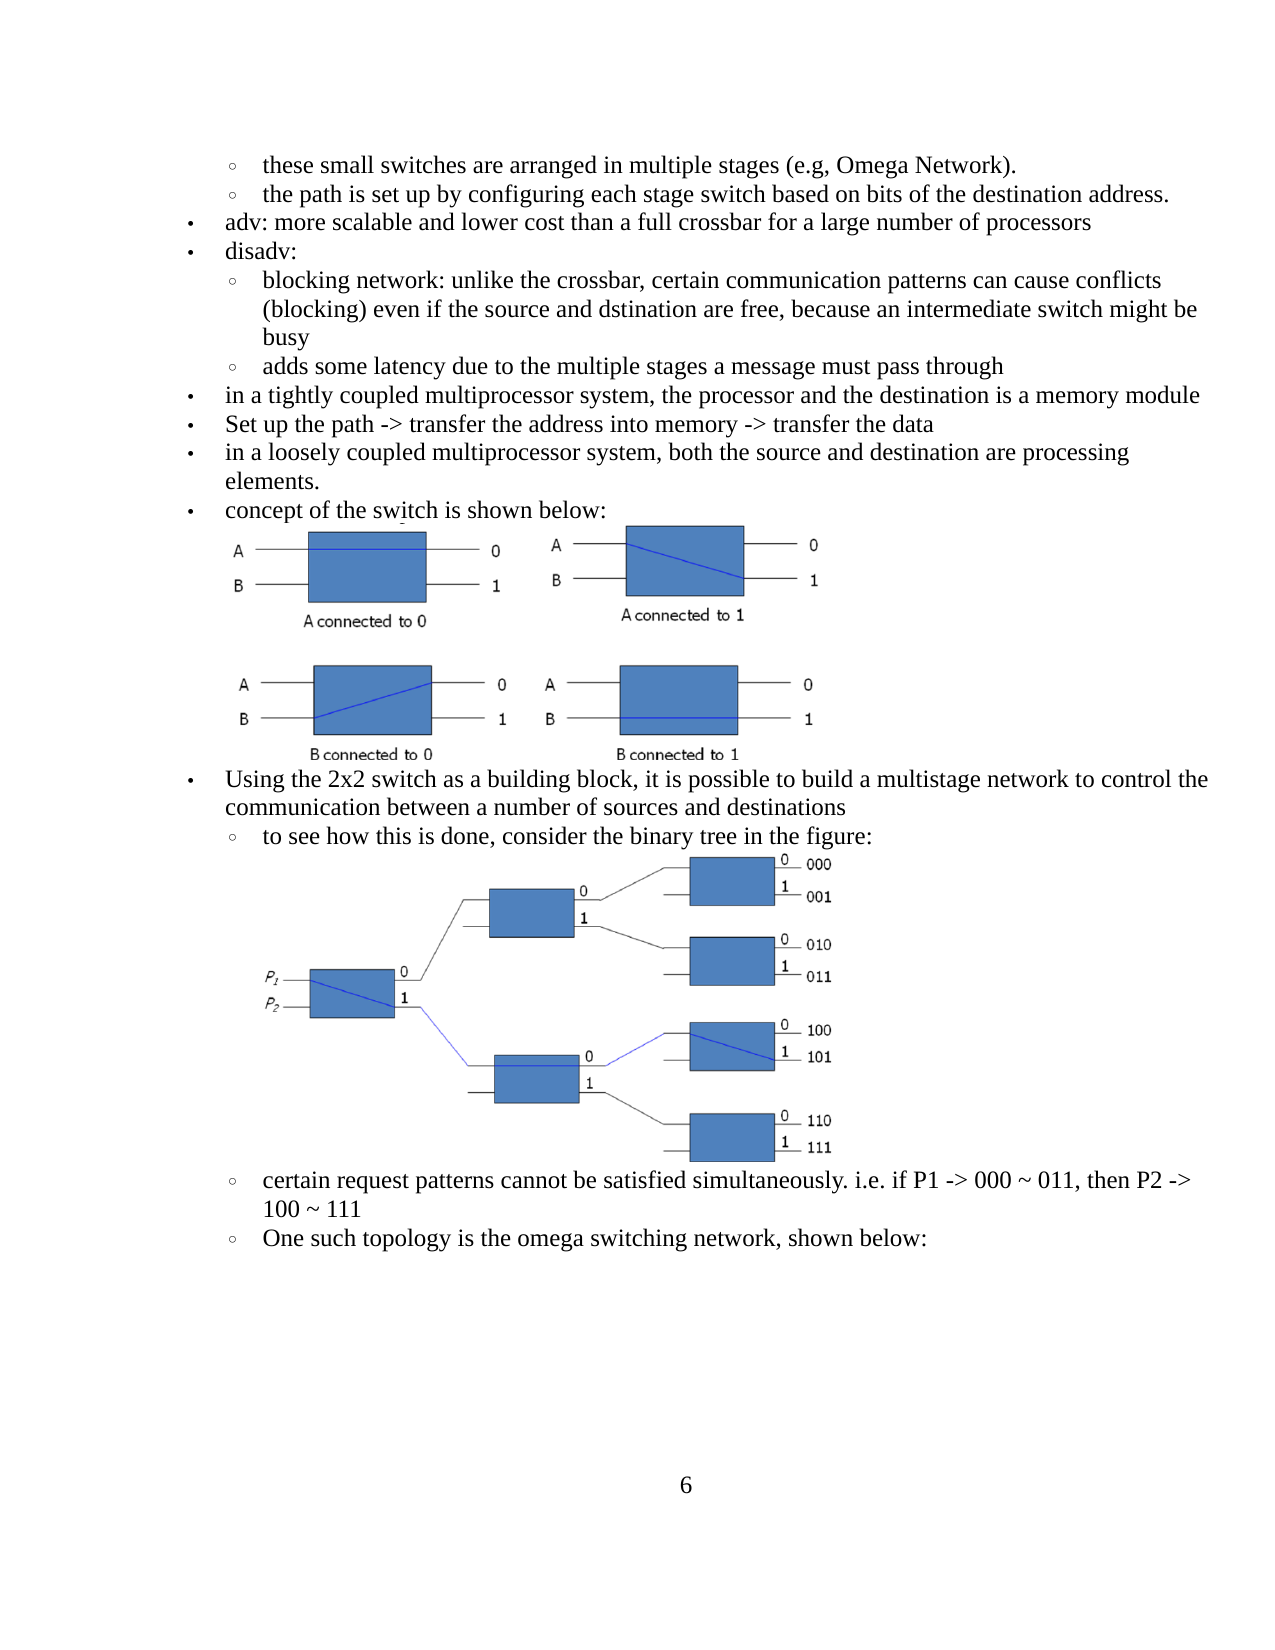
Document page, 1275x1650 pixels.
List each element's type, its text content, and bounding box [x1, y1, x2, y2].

list adds some latency due to the multiple stages a message must pass through [225, 351, 1228, 380]
list Set up the path -> transfer the address into memory -> transfer the data [187, 409, 1228, 437]
list Using the 2x2 switch as a building block, it is possible to build a multistage network to control the communication between a number of sources and destinations [187, 764, 1228, 821]
list the path is set up by configuring each stage switch based on bits of the destination address. [225, 179, 1228, 207]
list disadv: [187, 236, 1228, 265]
picture [262, 850, 843, 1166]
list blocking network: unlike the crossbar, certain communication patterns can cause conflicts (blocking) even if the source and dstination are free, because an intermediate switch might be busy [225, 265, 1228, 351]
list to see how this is done, consider the binary tree in the figure: [225, 821, 1228, 850]
list in a tightly coupled multiprocessor system, the processor and the destination is a memory module [187, 380, 1228, 409]
list in a loosely coupled multiprocessor system, both the source and destination are processing elements. [187, 437, 1228, 495]
list certain request patterns cannot be satisfied simultaneously. i.e. if P1 -> 000 ~ 011, then P2 -> 100 ~ 111 [225, 1165, 1228, 1223]
list adv: more scalable and lower cost than a full crossbar for a large number of processors [187, 207, 1228, 236]
list One such topology is the omega switching network, shown below: [225, 1223, 1228, 1252]
picture [225, 523, 821, 764]
list these small switches are arranged in multiple stages (e.g, Omega Network). [225, 150, 1228, 179]
list concept of the switch is shown below: [187, 495, 1228, 524]
